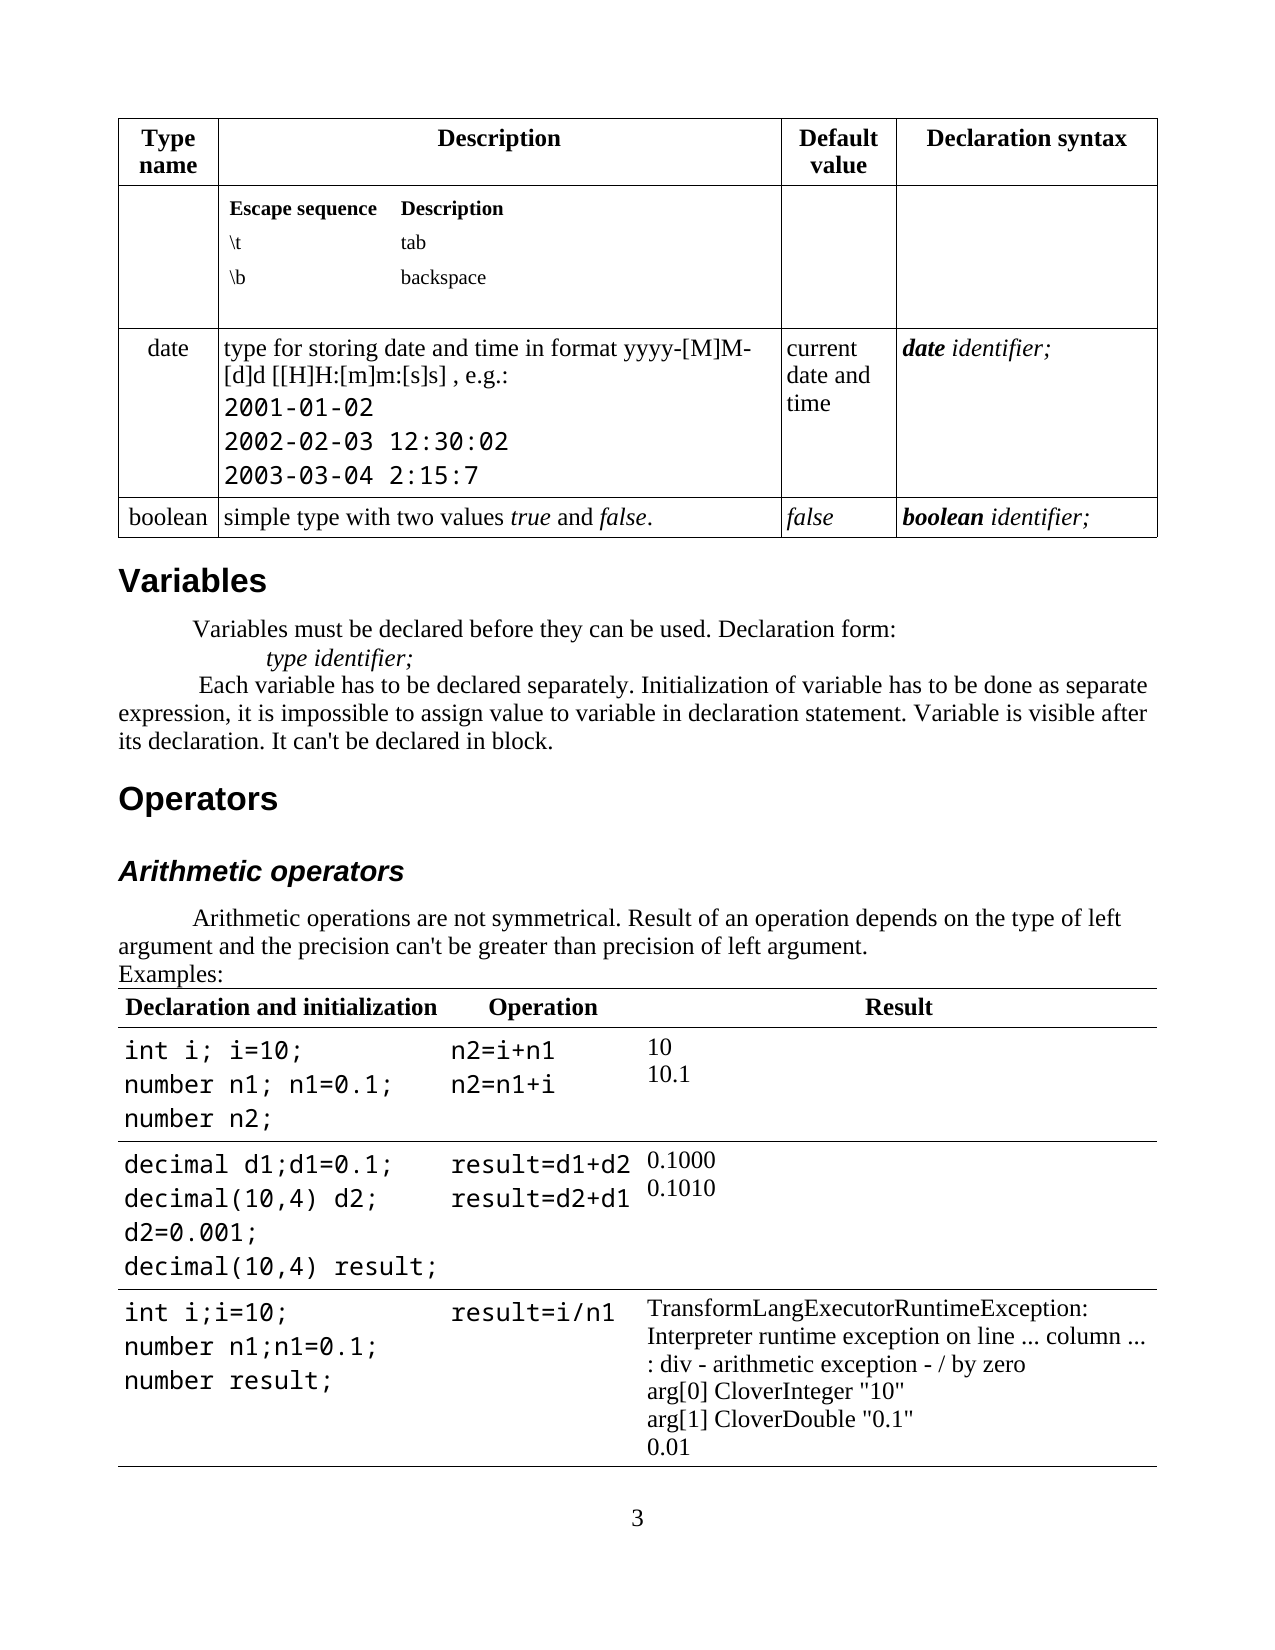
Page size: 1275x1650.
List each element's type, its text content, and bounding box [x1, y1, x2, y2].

table_cell int i; i=10; number n1; n1=0.1; number n2; [118, 1028, 445, 1141]
table_cell [782, 186, 896, 328]
table_cell boolean [119, 498, 218, 537]
table_cell int i;i=10; number n1;n1=0.1; number result; [118, 1290, 445, 1466]
table_header Result [641, 989, 1157, 1027]
table_cell false [782, 498, 896, 537]
table_cell [119, 186, 218, 328]
table_header Declaration and initialization [118, 989, 445, 1027]
subtitle Variables [118, 562, 1157, 599]
table_cell type for storing date and time in format yyyy-[M]M-[d]d [[H]H:[m]m:[s]s] , e.g.: 2001-01-02 2002-02-03 12:30:02 2003-03-04 2:15:7 [219, 329, 781, 497]
subtitle Arithmetic operators [118, 855, 1157, 887]
table_cell tab [395, 226, 775, 260]
table_header Declaration syntax [897, 119, 1157, 185]
text Each variable has to be declared separately. Initialization of variable has to be done as separate expression, it is impossible to assign value to variable in declaration statement. Variable is visible after its declaration. It can't be declared in block. [118, 672, 1157, 755]
table_cell current date and time [782, 329, 896, 497]
table_cell 0.1000 0.1010 [641, 1142, 1157, 1288]
table_header Description [219, 119, 781, 185]
table_header Default value [782, 119, 896, 185]
text type identifier; [118, 644, 1157, 672]
table_cell boolean identifier; [897, 498, 1157, 537]
table_cell result=d1+d2 result=d2+d1 [445, 1142, 641, 1288]
subtitle Operators [118, 780, 1157, 817]
table_cell [219, 186, 781, 328]
table_cell backspace [395, 260, 775, 295]
table_cell 10 10.1 [641, 1028, 1157, 1141]
table_cell \t [224, 226, 395, 260]
table_cell [897, 186, 1157, 328]
table_cell date [119, 329, 218, 497]
table_header Description [395, 191, 775, 226]
text Variables must be declared before they can be used. Declaration form: [118, 612, 1157, 644]
table_cell date identifier; [897, 329, 1157, 497]
table_cell result=i/n1 [445, 1290, 641, 1466]
table_cell TransformLangExecutorRuntimeException: Interpreter runtime exception on line ... column ... : div - arithmetic exception - / by zero arg[0] CloverInteger "10" arg[1] CloverDouble "0.1" 0.01 [641, 1290, 1157, 1466]
table_cell n2=i+n1 n2=n1+i [445, 1028, 641, 1141]
text Examples: [118, 960, 1157, 988]
table_cell simple type with two values true and false. [219, 498, 781, 537]
table_header Operation [445, 989, 641, 1027]
text Arithmetic operations are not symmetrical. Result of an operation depends on the type of left argument and the precision can't be greater than precision of left argument. [118, 900, 1157, 960]
table_header Type name [119, 119, 218, 185]
table_cell \b [224, 260, 395, 295]
table_cell decimal d1;d1=0.1; decimal(10,4) d2; d2=0.001; decimal(10,4) result; [118, 1142, 445, 1288]
table_header Escape sequence [224, 191, 395, 226]
